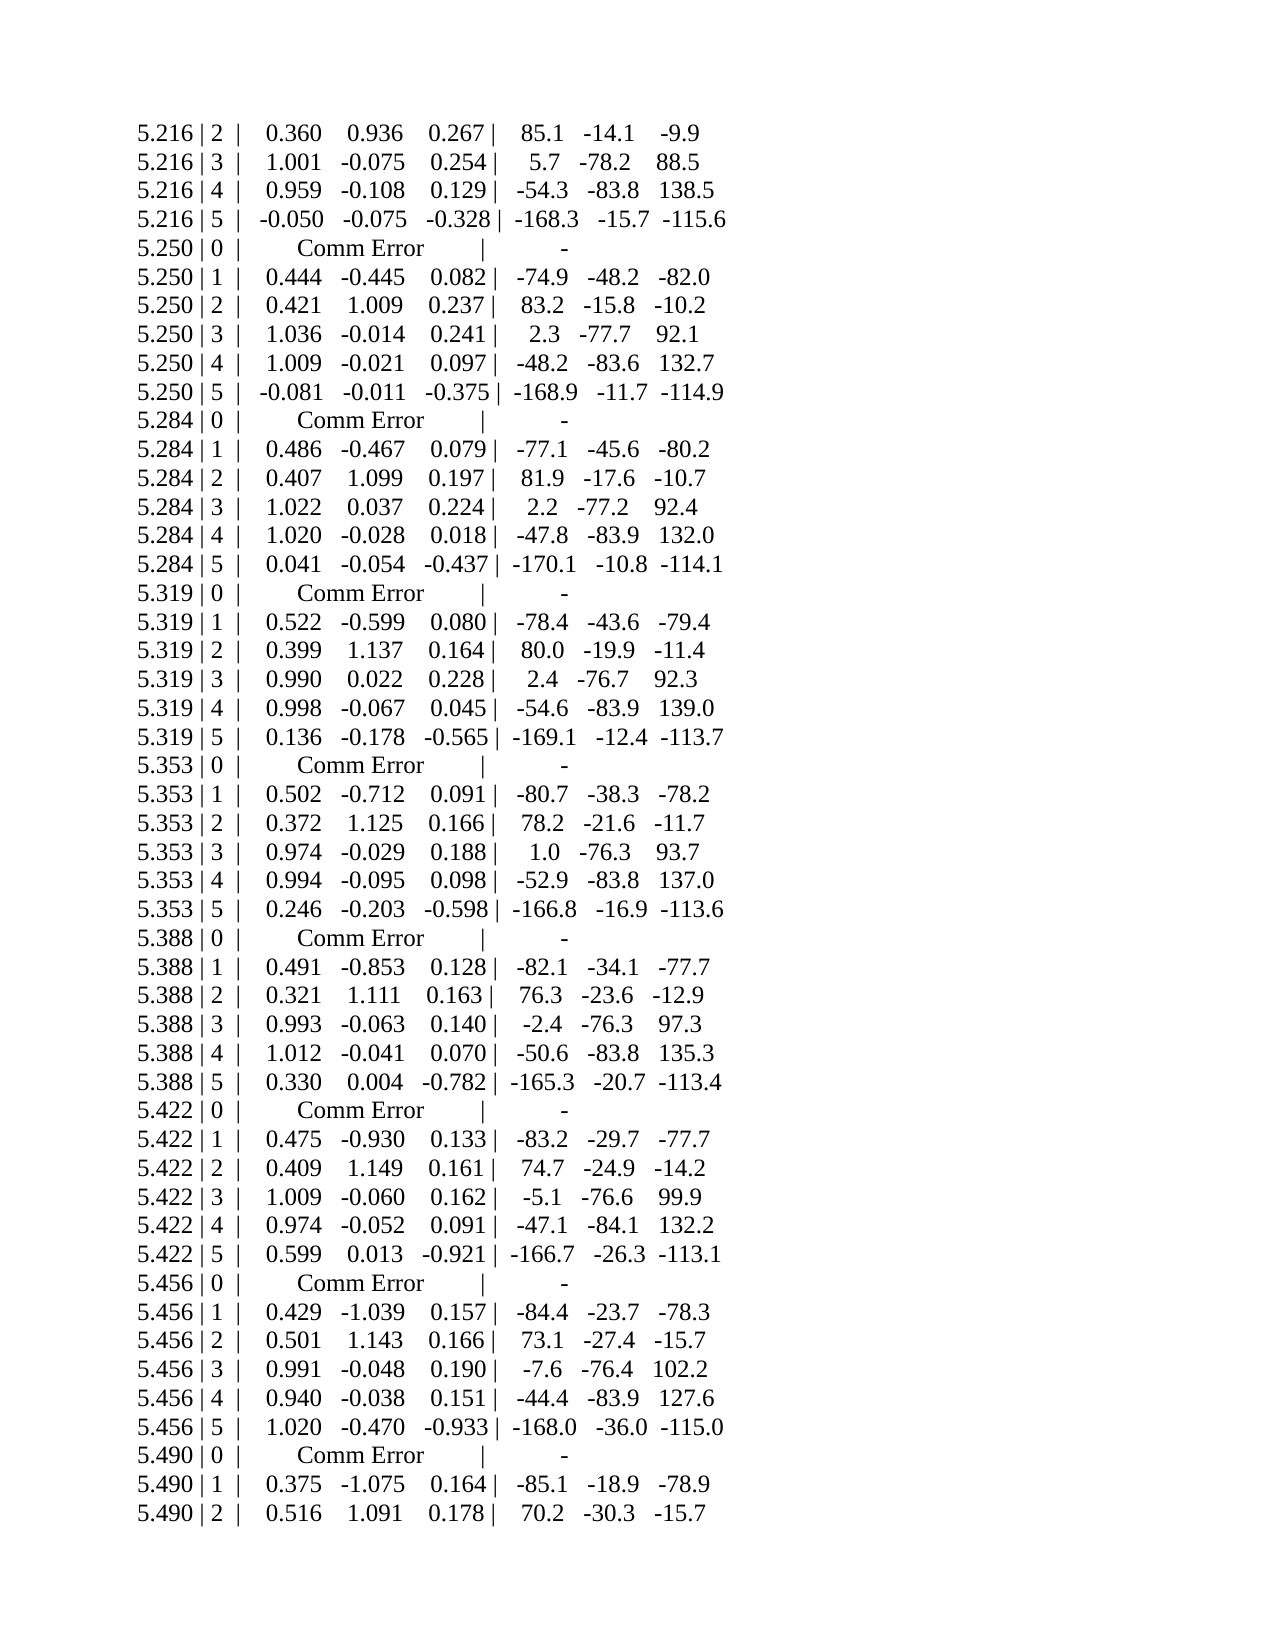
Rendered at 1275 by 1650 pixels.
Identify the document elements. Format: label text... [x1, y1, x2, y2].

text 5.319 | 4 | 0.998 -0.067 0.045 | -54.6 -83.9 139.0 [118, 693, 1157, 722]
text 5.216 | 3 | 1.001 -0.075 0.254 | 5.7 -78.2 88.5 [118, 147, 1157, 176]
text 5.284 | 4 | 1.020 -0.028 0.018 | -47.8 -83.9 132.0 [118, 521, 1157, 549]
text 5.353 | 5 | 0.246 -0.203 -0.598 | -166.8 -16.9 -113.6 [118, 894, 1157, 923]
text 5.353 | 0 | Comm Error | - [118, 751, 1157, 779]
text 5.353 | 4 | 0.994 -0.095 0.098 | -52.9 -83.8 137.0 [118, 866, 1157, 894]
text 5.250 | 0 | Comm Error | - [118, 233, 1157, 262]
text 5.490 | 0 | Comm Error | - [118, 1441, 1157, 1469]
text 5.319 | 1 | 0.522 -0.599 0.080 | -78.4 -43.6 -79.4 [118, 607, 1157, 636]
text 5.216 | 4 | 0.959 -0.108 0.129 | -54.3 -83.8 138.5 [118, 176, 1157, 204]
text 5.353 | 2 | 0.372 1.125 0.166 | 78.2 -21.6 -11.7 [118, 808, 1157, 837]
text 5.319 | 5 | 0.136 -0.178 -0.565 | -169.1 -12.4 -113.7 [118, 722, 1157, 751]
text 5.388 | 0 | Comm Error | - [118, 923, 1157, 952]
text 5.250 | 4 | 1.009 -0.021 0.097 | -48.2 -83.6 132.7 [118, 348, 1157, 377]
text 5.388 | 4 | 1.012 -0.041 0.070 | -50.6 -83.8 135.3 [118, 1038, 1157, 1067]
text 5.490 | 2 | 0.516 1.091 0.178 | 70.2 -30.3 -15.7 [118, 1498, 1157, 1527]
text 5.422 | 0 | Comm Error | - [118, 1096, 1157, 1124]
text 5.422 | 1 | 0.475 -0.930 0.133 | -83.2 -29.7 -77.7 [118, 1124, 1157, 1153]
text 5.216 | 2 | 0.360 0.936 0.267 | 85.1 -14.1 -9.9 [118, 118, 1157, 147]
text 5.284 | 5 | 0.041 -0.054 -0.437 | -170.1 -10.8 -114.1 [118, 549, 1157, 578]
text 5.456 | 1 | 0.429 -1.039 0.157 | -84.4 -23.7 -78.3 [118, 1297, 1157, 1326]
text 5.216 | 5 | -0.050 -0.075 -0.328 | -168.3 -15.7 -115.6 [118, 204, 1157, 233]
text 5.422 | 5 | 0.599 0.013 -0.921 | -166.7 -26.3 -113.1 [118, 1239, 1157, 1268]
text 5.353 | 1 | 0.502 -0.712 0.091 | -80.7 -38.3 -78.2 [118, 779, 1157, 808]
text 5.319 | 0 | Comm Error | - [118, 578, 1157, 607]
text 5.284 | 2 | 0.407 1.099 0.197 | 81.9 -17.6 -10.7 [118, 463, 1157, 492]
text 5.353 | 3 | 0.974 -0.029 0.188 | 1.0 -76.3 93.7 [118, 837, 1157, 866]
text 5.284 | 3 | 1.022 0.037 0.224 | 2.2 -77.2 92.4 [118, 492, 1157, 521]
text 5.284 | 0 | Comm Error | - [118, 406, 1157, 434]
text 5.284 | 1 | 0.486 -0.467 0.079 | -77.1 -45.6 -80.2 [118, 434, 1157, 463]
text 5.422 | 4 | 0.974 -0.052 0.091 | -47.1 -84.1 132.2 [118, 1211, 1157, 1239]
text 5.422 | 2 | 0.409 1.149 0.161 | 74.7 -24.9 -14.2 [118, 1153, 1157, 1182]
text 5.456 | 2 | 0.501 1.143 0.166 | 73.1 -27.4 -15.7 [118, 1326, 1157, 1354]
text 5.319 | 2 | 0.399 1.137 0.164 | 80.0 -19.9 -11.4 [118, 636, 1157, 664]
text 5.456 | 4 | 0.940 -0.038 0.151 | -44.4 -83.9 127.6 [118, 1383, 1157, 1412]
text 5.388 | 2 | 0.321 1.111 0.163 | 76.3 -23.6 -12.9 [118, 981, 1157, 1009]
text 5.319 | 3 | 0.990 0.022 0.228 | 2.4 -76.7 92.3 [118, 664, 1157, 693]
text 5.250 | 1 | 0.444 -0.445 0.082 | -74.9 -48.2 -82.0 [118, 262, 1157, 291]
text 5.456 | 3 | 0.991 -0.048 0.190 | -7.6 -76.4 102.2 [118, 1354, 1157, 1383]
text 5.422 | 3 | 1.009 -0.060 0.162 | -5.1 -76.6 99.9 [118, 1182, 1157, 1211]
text 5.388 | 3 | 0.993 -0.063 0.140 | -2.4 -76.3 97.3 [118, 1009, 1157, 1038]
text 5.456 | 0 | Comm Error | - [118, 1268, 1157, 1297]
text 5.250 | 5 | -0.081 -0.011 -0.375 | -168.9 -11.7 -114.9 [118, 377, 1157, 406]
text 5.490 | 1 | 0.375 -1.075 0.164 | -85.1 -18.9 -78.9 [118, 1469, 1157, 1498]
text 5.250 | 3 | 1.036 -0.014 0.241 | 2.3 -77.7 92.1 [118, 319, 1157, 348]
text 5.250 | 2 | 0.421 1.009 0.237 | 83.2 -15.8 -10.2 [118, 291, 1157, 319]
text 5.456 | 5 | 1.020 -0.470 -0.933 | -168.0 -36.0 -115.0 [118, 1412, 1157, 1441]
text 5.388 | 1 | 0.491 -0.853 0.128 | -82.1 -34.1 -77.7 [118, 952, 1157, 981]
text 5.388 | 5 | 0.330 0.004 -0.782 | -165.3 -20.7 -113.4 [118, 1067, 1157, 1096]
